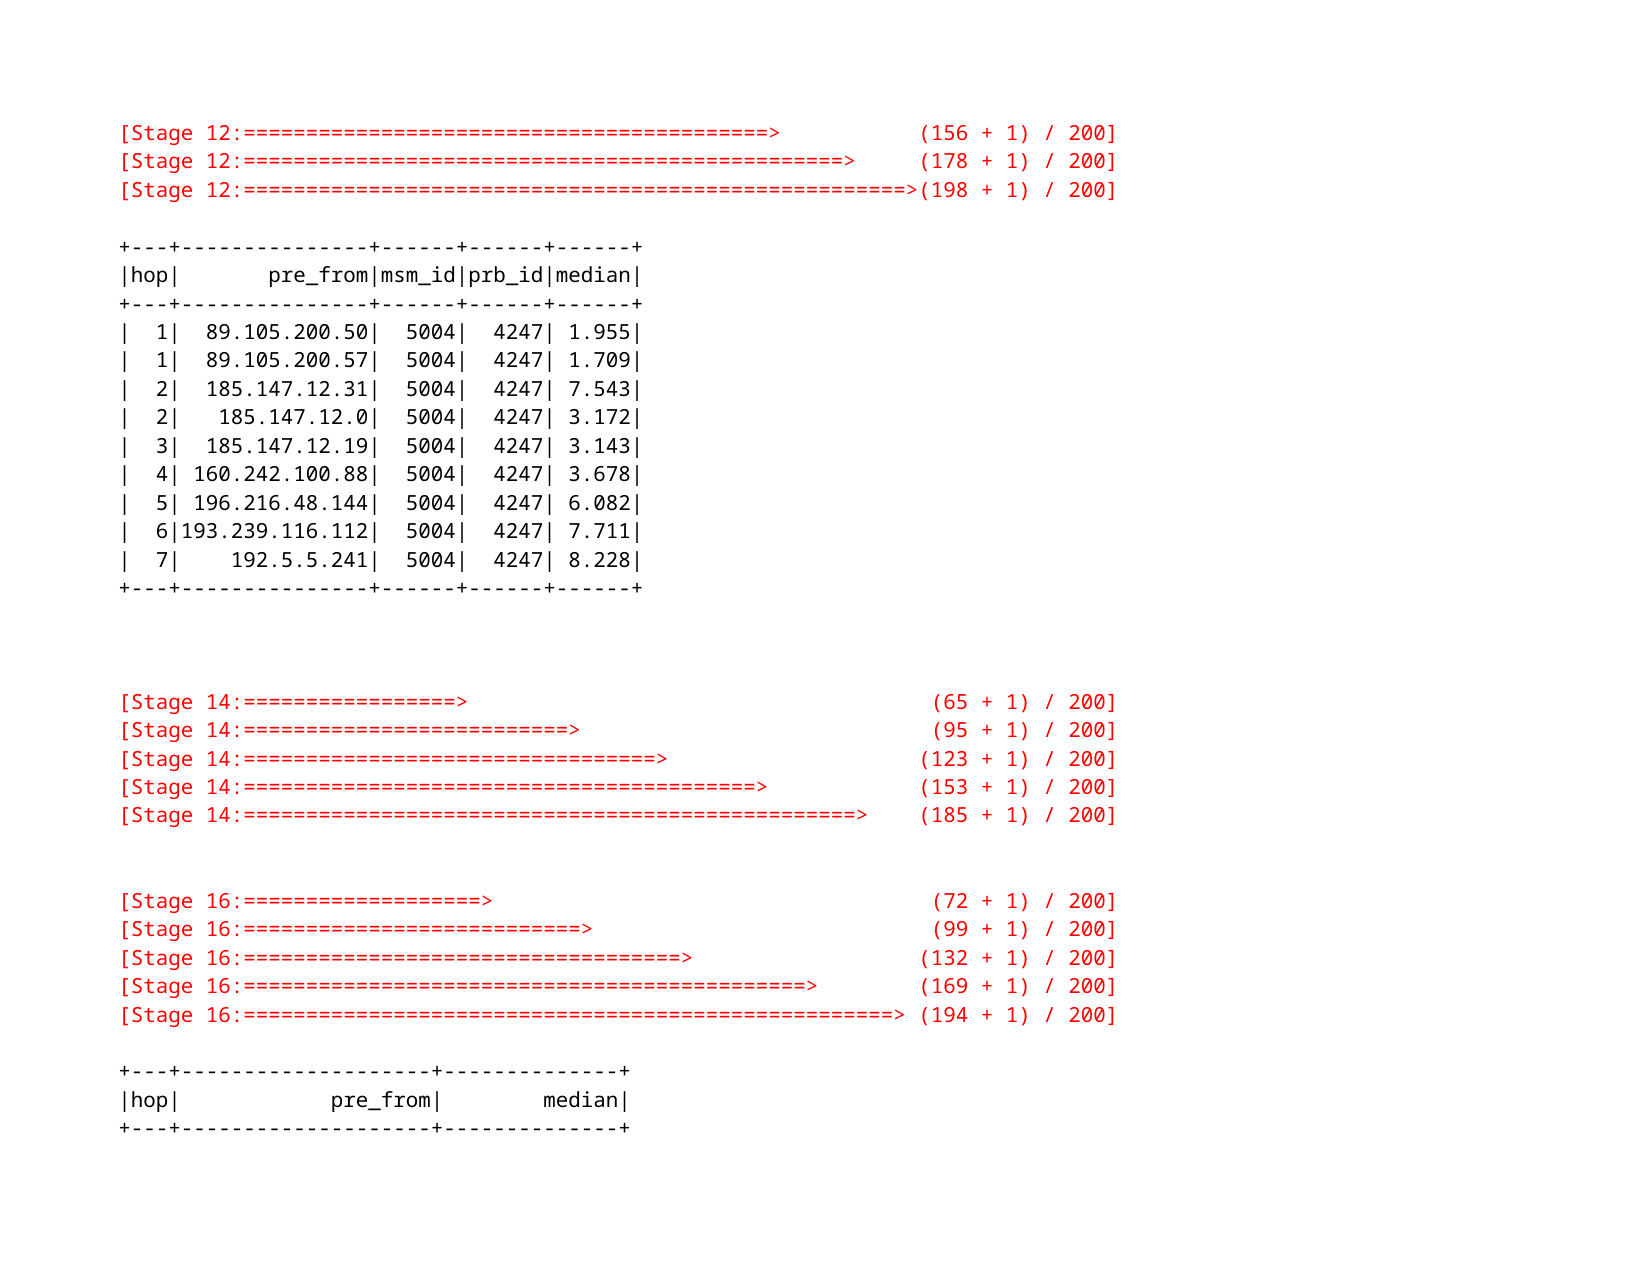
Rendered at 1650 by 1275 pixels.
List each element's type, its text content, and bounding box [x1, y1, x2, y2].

text [Stage 12:=====================================================>(198 + 1) / 200] [118, 175, 1532, 203]
text | 4| 160.242.100.88| 5004| 4247| 3.678| [118, 459, 1532, 488]
text +---+--------------------+--------------+ [118, 1057, 1532, 1085]
text | 1| 89.105.200.50| 5004| 4247| 1.955| [118, 317, 1532, 346]
text | 2| 185.147.12.31| 5004| 4247| 7.543| [118, 374, 1532, 402]
text [Stage 16:===================================> (132 + 1) / 200] [118, 943, 1532, 971]
text [Stage 14:=========================================> (153 + 1) / 200] [118, 772, 1532, 801]
text +---+---------------+------+------+------+ [118, 232, 1532, 260]
text | 5| 196.216.48.144| 5004| 4247| 6.082| [118, 488, 1532, 516]
text [Stage 16:=============================================> (169 + 1) / 200] [118, 971, 1532, 1000]
text |hop| pre_from|msm_id|prb_id|median| [118, 260, 1532, 289]
text [Stage 12:==========================================> (156 + 1) / 200] [118, 118, 1532, 147]
text [Stage 16:====================================================> (194 + 1) / 200] [118, 1000, 1532, 1028]
text | 6|193.239.116.112| 5004| 4247| 7.711| [118, 516, 1532, 545]
text [Stage 14:=================================> (123 + 1) / 200] [118, 744, 1532, 772]
text [Stage 14:=================================================> (185 + 1) / 200] [118, 801, 1532, 829]
text | 1| 89.105.200.57| 5004| 4247| 1.709| [118, 346, 1532, 374]
text [Stage 12:================================================> (178 + 1) / 200] [118, 147, 1532, 175]
text [Stage 16:===================> (72 + 1) / 200] [118, 886, 1532, 914]
text [Stage 14:=================> (65 + 1) / 200] [118, 687, 1532, 715]
text | 7| 192.5.5.241| 5004| 4247| 8.228| [118, 545, 1532, 573]
text |hop| pre_from| median| [118, 1085, 1532, 1113]
text | 3| 185.147.12.19| 5004| 4247| 3.143| [118, 431, 1532, 459]
text +---+---------------+------+------+------+ [118, 289, 1532, 317]
text [Stage 14:==========================> (95 + 1) / 200] [118, 715, 1532, 744]
text [Stage 16:===========================> (99 + 1) / 200] [118, 914, 1532, 943]
text | 2| 185.147.12.0| 5004| 4247| 3.172| [118, 402, 1532, 431]
text +---+--------------------+--------------+ [118, 1113, 1532, 1142]
text +---+---------------+------+------+------+ [118, 573, 1532, 602]
